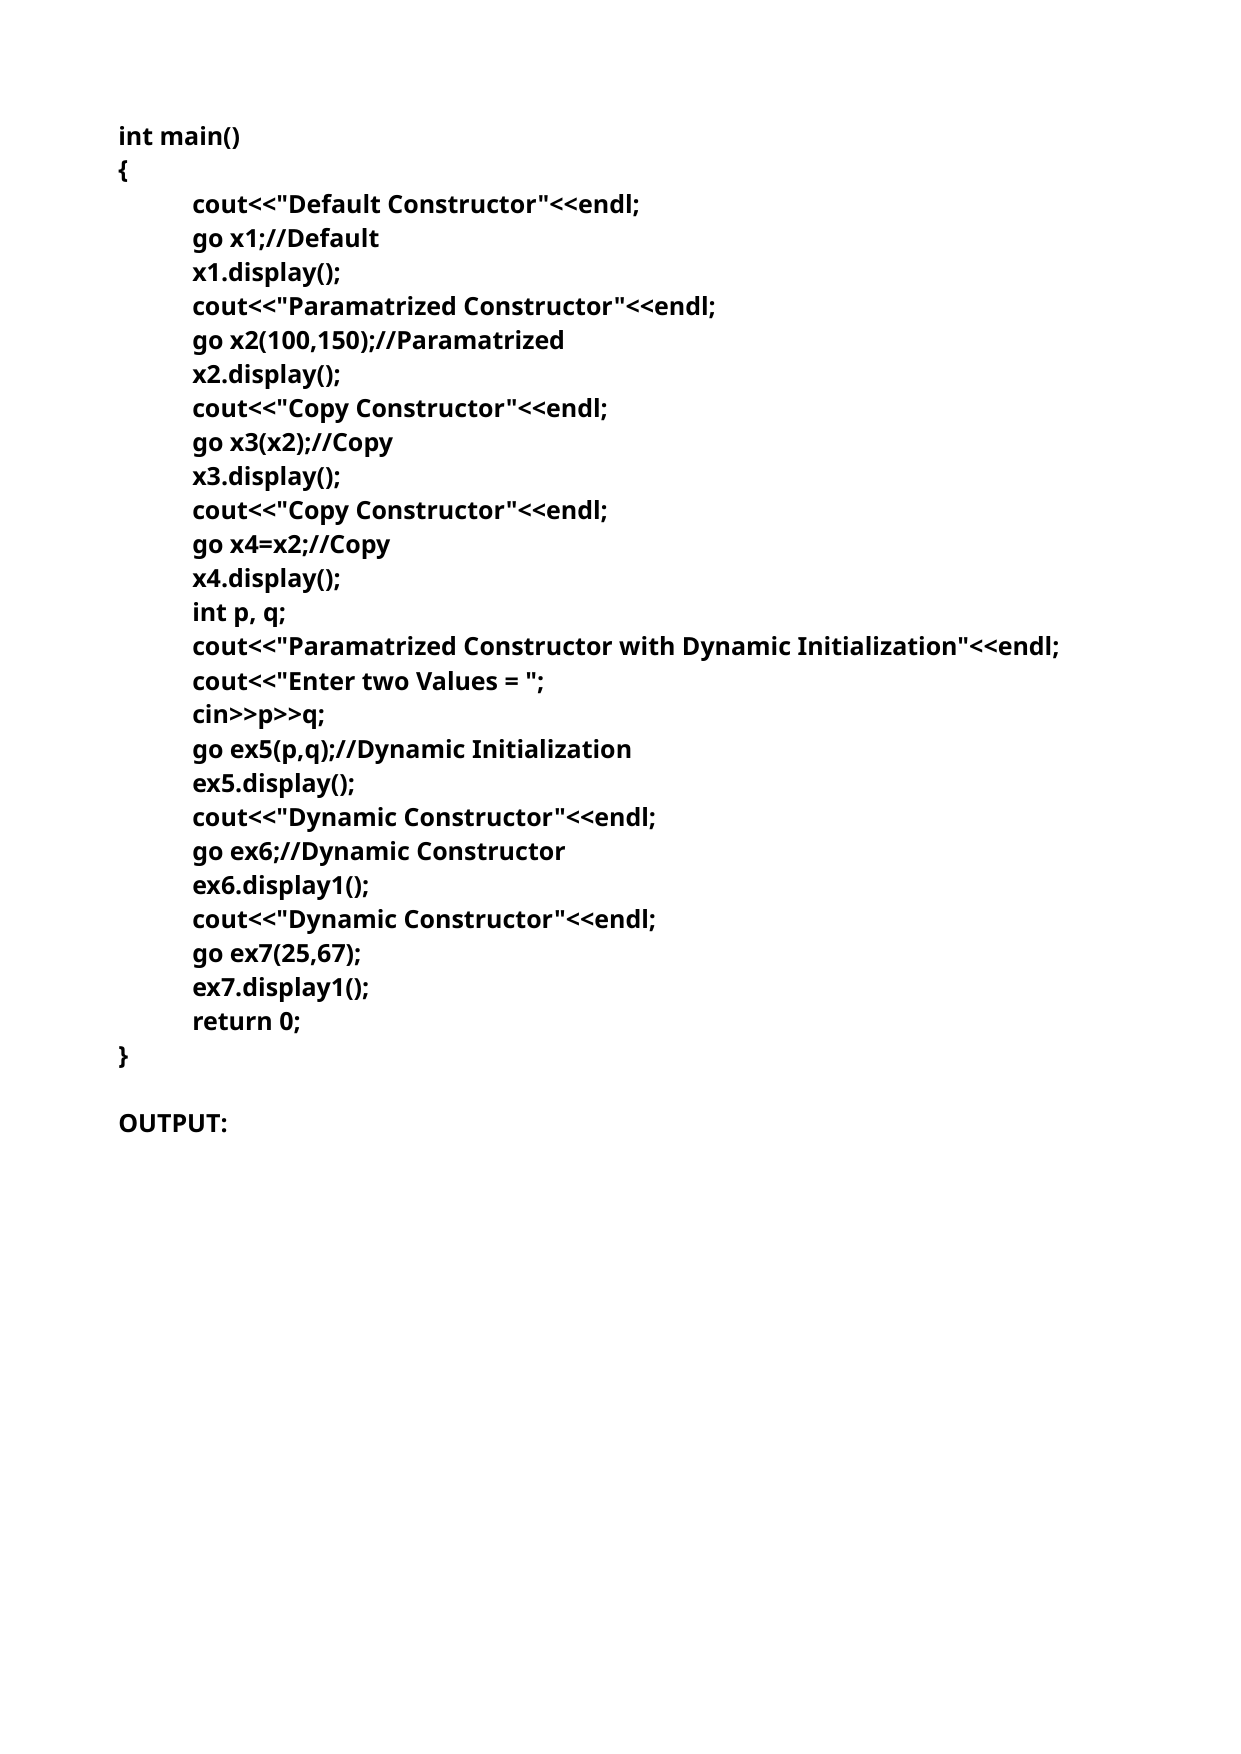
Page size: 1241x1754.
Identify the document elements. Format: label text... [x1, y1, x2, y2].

text int main() [118, 118, 1122, 152]
text x1.display(); [118, 254, 1122, 288]
text cout<<"Copy Constructor"<<endl; [118, 493, 1122, 527]
text x4.display(); [118, 561, 1122, 595]
text cout<<"Enter two Values = "; [118, 663, 1122, 697]
text cout<<"Copy Constructor"<<endl; [118, 391, 1122, 425]
text go ex6;//Dynamic Constructor [118, 833, 1122, 867]
text cout<<"Default Constructor"<<endl; [118, 186, 1122, 220]
text go ex7(25,67); [118, 936, 1122, 970]
text go x1;//Default [118, 220, 1122, 254]
text ex6.display1(); [118, 867, 1122, 902]
text { [118, 152, 1122, 186]
text cout<<"Paramatrized Constructor"<<endl; [118, 288, 1122, 322]
text x2.display(); [118, 357, 1122, 391]
text cout<<"Dynamic Constructor"<<endl; [118, 799, 1122, 833]
text cout<<"Paramatrized Constructor with Dynamic Initialization"<<endl; [118, 629, 1122, 663]
text go ex5(p,q);//Dynamic Initialization [118, 731, 1122, 765]
text } [118, 1038, 1122, 1072]
text cout<<"Dynamic Constructor"<<endl; [118, 902, 1122, 936]
text go x3(x2);//Copy [118, 425, 1122, 459]
text x3.display(); [118, 459, 1122, 493]
text return 0; [118, 1004, 1122, 1038]
text go x2(100,150);//Paramatrized [118, 322, 1122, 357]
text ex5.display(); [118, 765, 1122, 799]
text OUTPUT: [118, 1106, 1122, 1140]
text cin>>p>>q; [118, 697, 1122, 731]
text go x4=x2;//Copy [118, 527, 1122, 561]
text int p, q; [118, 595, 1122, 629]
text ex7.display1(); [118, 970, 1122, 1004]
